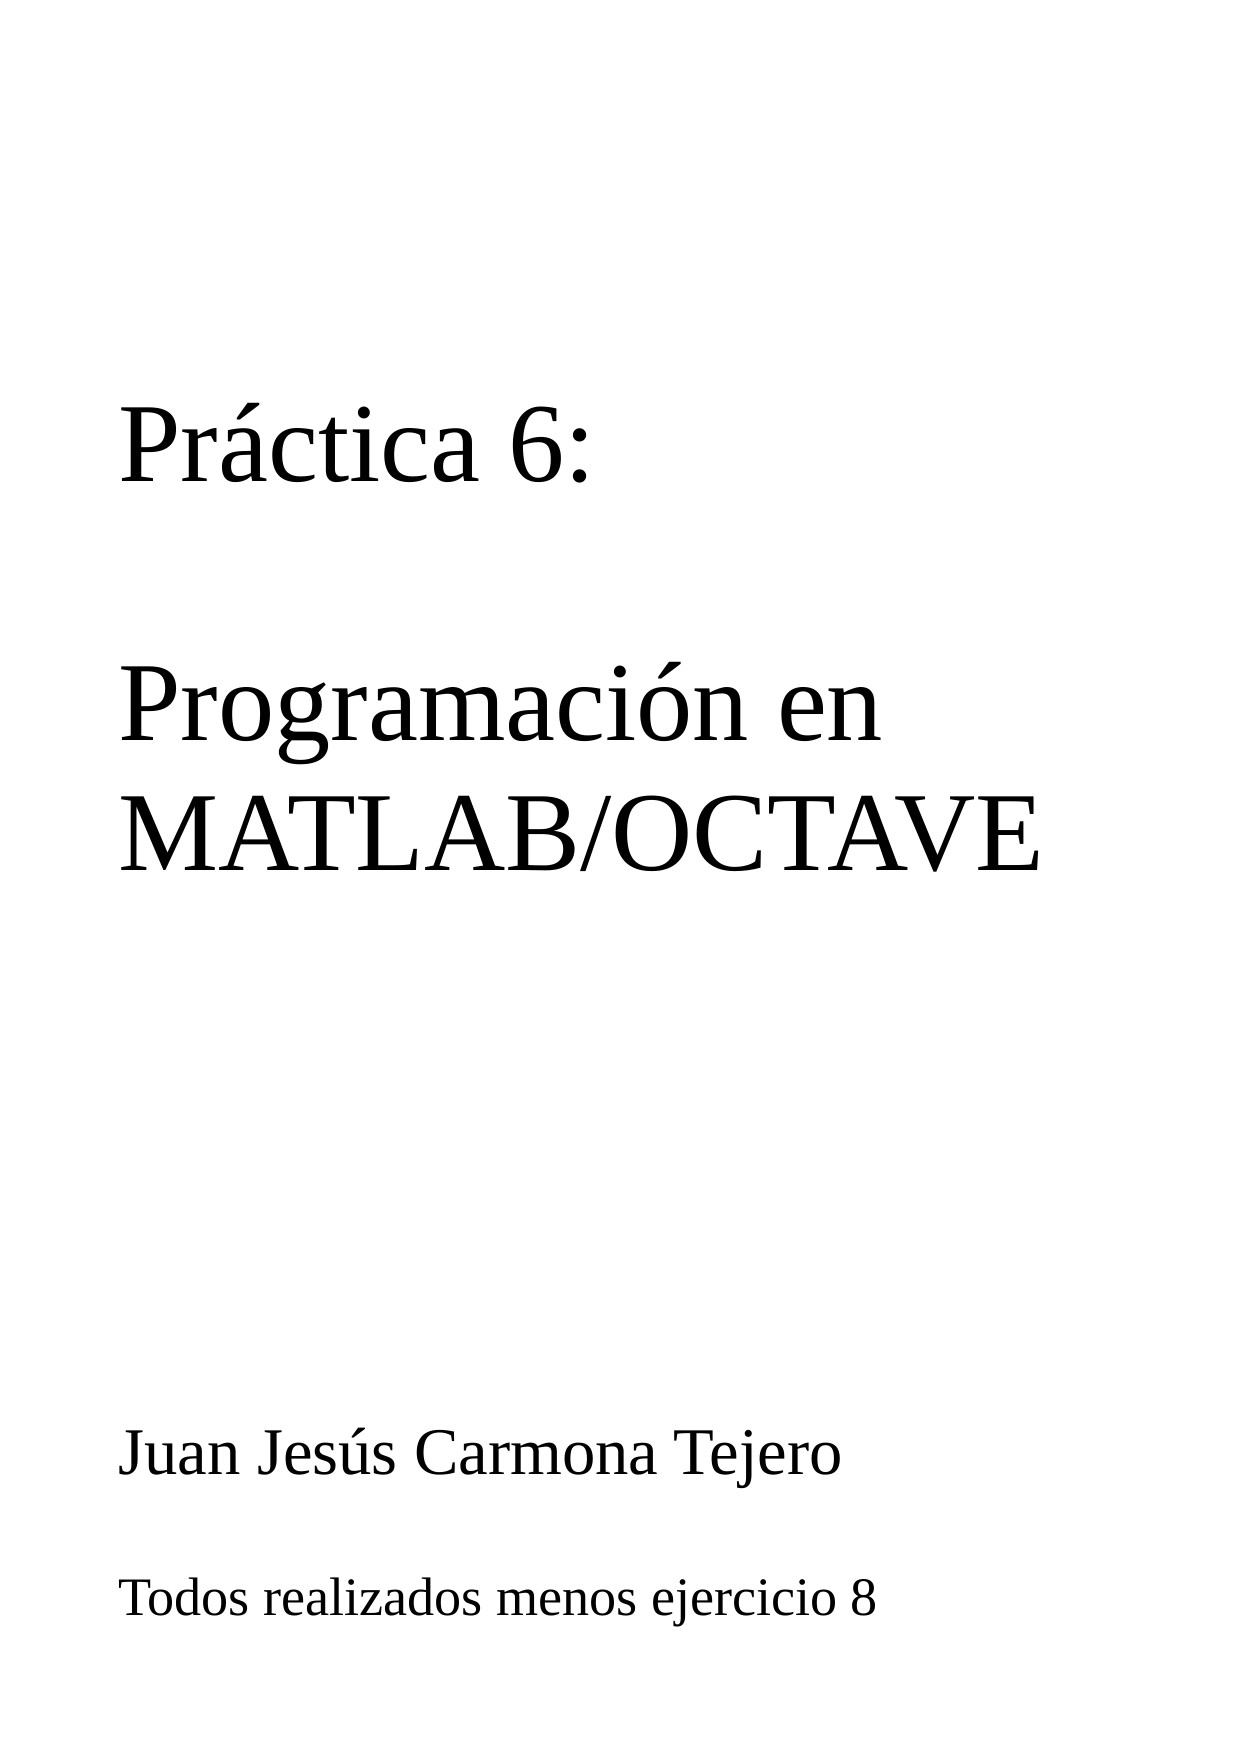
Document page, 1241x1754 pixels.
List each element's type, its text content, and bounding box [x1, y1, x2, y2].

text Juan Jesús Carmona Tejero [118, 1412, 1122, 1488]
text Práctica 6: [118, 377, 1122, 506]
text Programación en [118, 636, 1122, 765]
text Todos realizados menos ejercicio 8 [118, 1565, 1122, 1627]
text MATLAB/OCTAVE [118, 765, 1122, 894]
